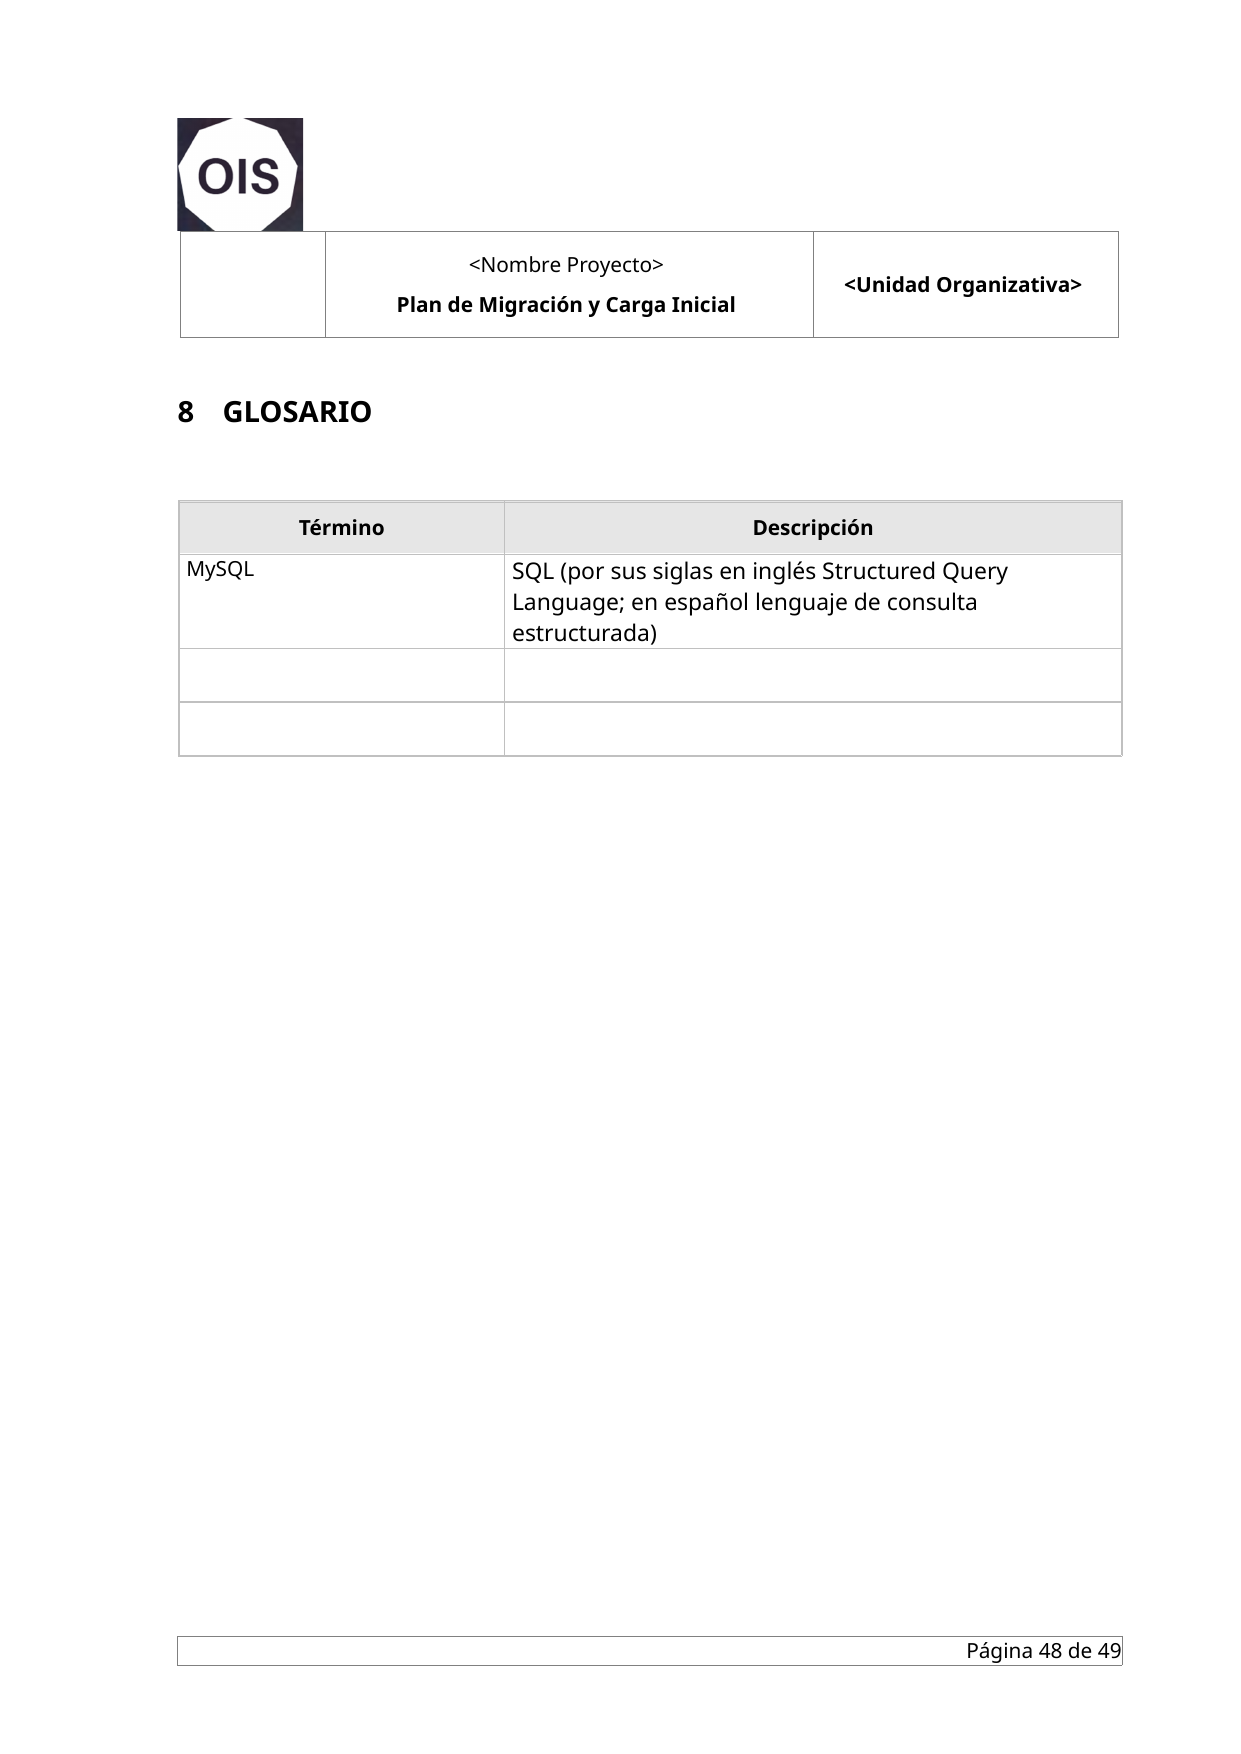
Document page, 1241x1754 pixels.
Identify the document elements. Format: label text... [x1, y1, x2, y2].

table_header Término [180, 503, 504, 553]
table_cell [180, 703, 504, 754]
subtitle GLOSARIO [177, 391, 1122, 431]
table_header Descripción [505, 503, 1121, 553]
table_cell [505, 703, 1121, 754]
table_cell SQL (por sus siglas en inglés Structured Query Language; en español lenguaje de consulta estructurada) [505, 555, 1121, 648]
table_cell [180, 649, 504, 701]
table_cell [505, 649, 1121, 701]
table_cell MySQL [180, 555, 504, 648]
